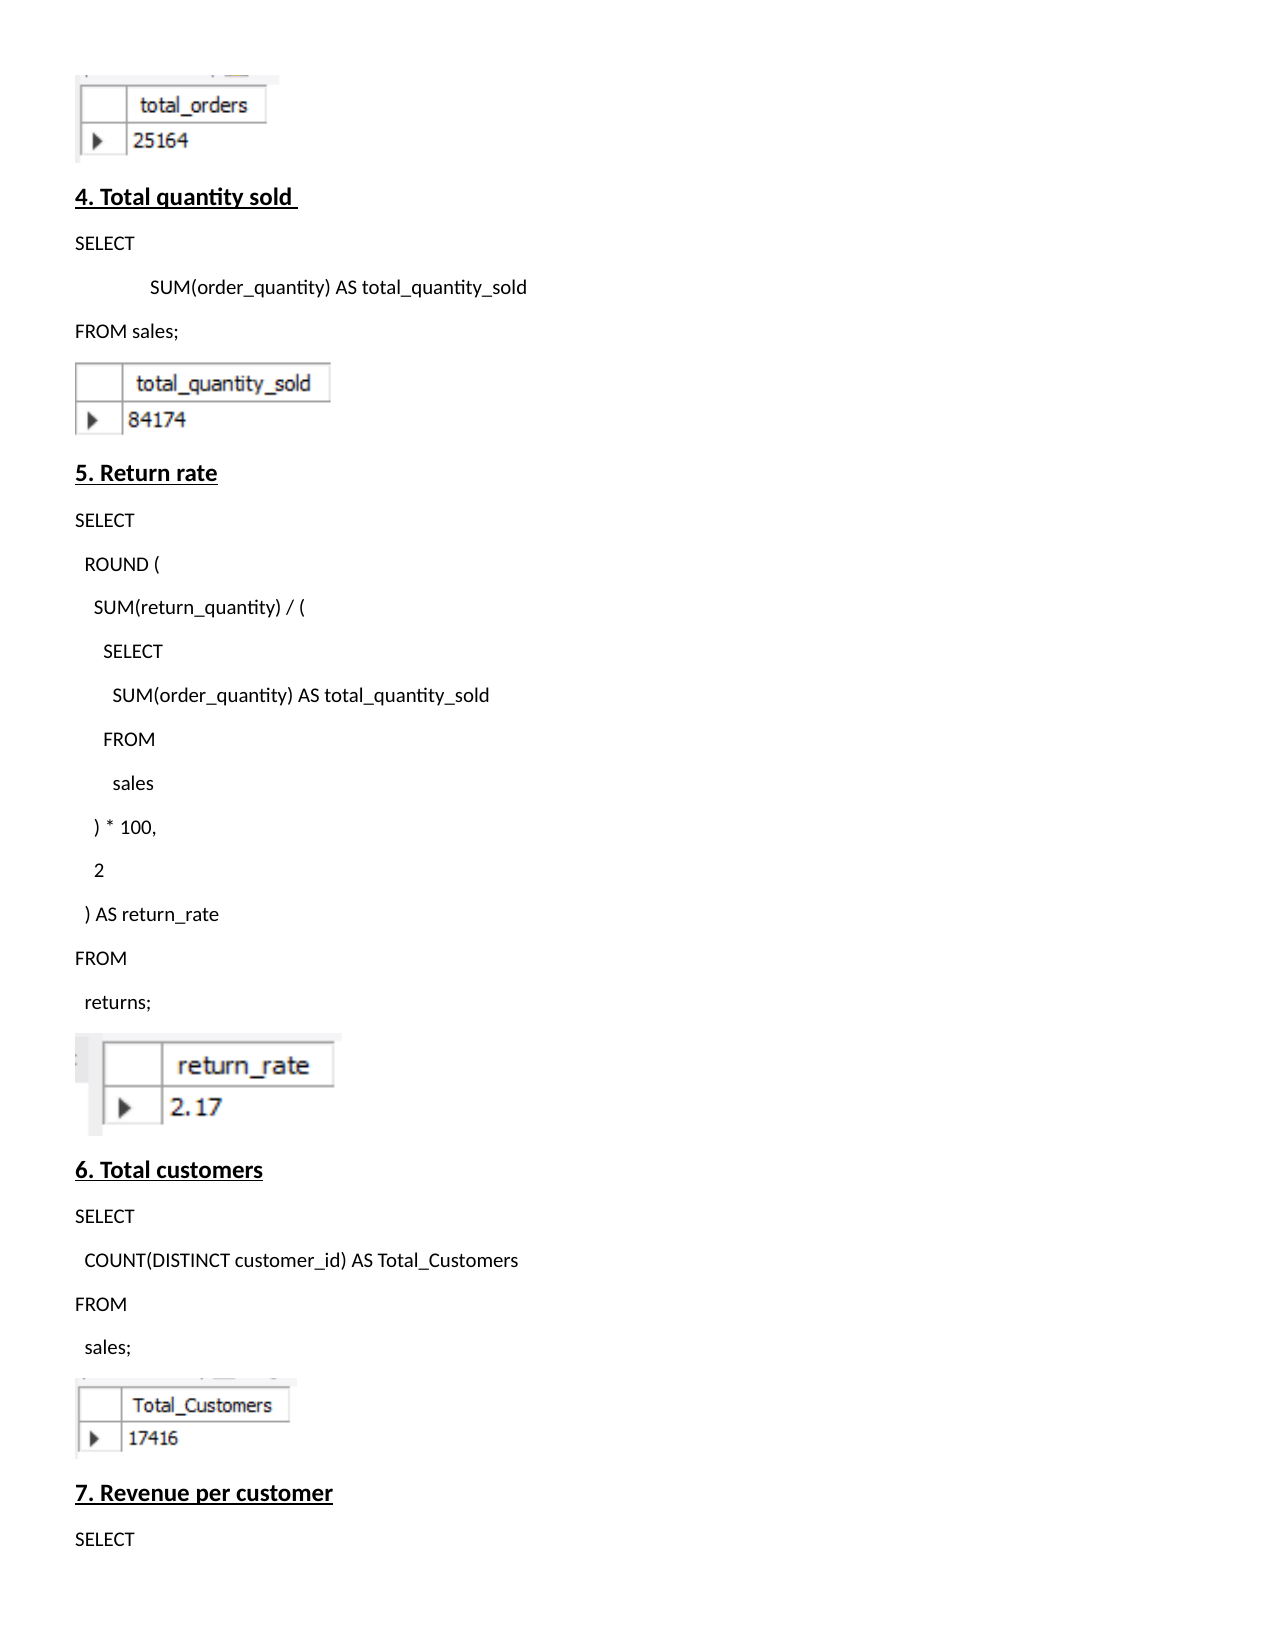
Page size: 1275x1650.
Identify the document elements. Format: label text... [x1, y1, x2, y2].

text FROM sales; [75, 318, 1200, 343]
text 4. Total quantity sold [75, 181, 1200, 212]
text SELECT [75, 638, 1200, 664]
text 7. Revenue per customer [75, 1477, 1200, 1508]
text FROM [75, 945, 1200, 971]
text COUNT(DISTINCT customer_id) AS Total_Customers [75, 1247, 1200, 1272]
text SUM(order_quantity) AS total_quantity_sold [75, 274, 1200, 300]
text SELECT [75, 1526, 1200, 1552]
text SUM(return_quantity) / ( [75, 594, 1200, 620]
text ) AS return_rate [75, 902, 1200, 927]
text SELECT [75, 507, 1200, 532]
text sales; [75, 1334, 1200, 1360]
text 5. Return rate [75, 458, 1200, 488]
text SELECT [75, 230, 1200, 256]
text 2 [75, 858, 1200, 883]
text SUM(order_quantity) AS total_quantity_sold [75, 682, 1200, 708]
text FROM [75, 726, 1200, 752]
text sales [75, 770, 1200, 795]
text ) * 100, [75, 814, 1200, 839]
text ROUND ( [75, 551, 1200, 576]
text SELECT [75, 1203, 1200, 1228]
text FROM [75, 1291, 1200, 1316]
text returns; [75, 989, 1200, 1015]
text 6. Total customers [75, 1154, 1200, 1184]
